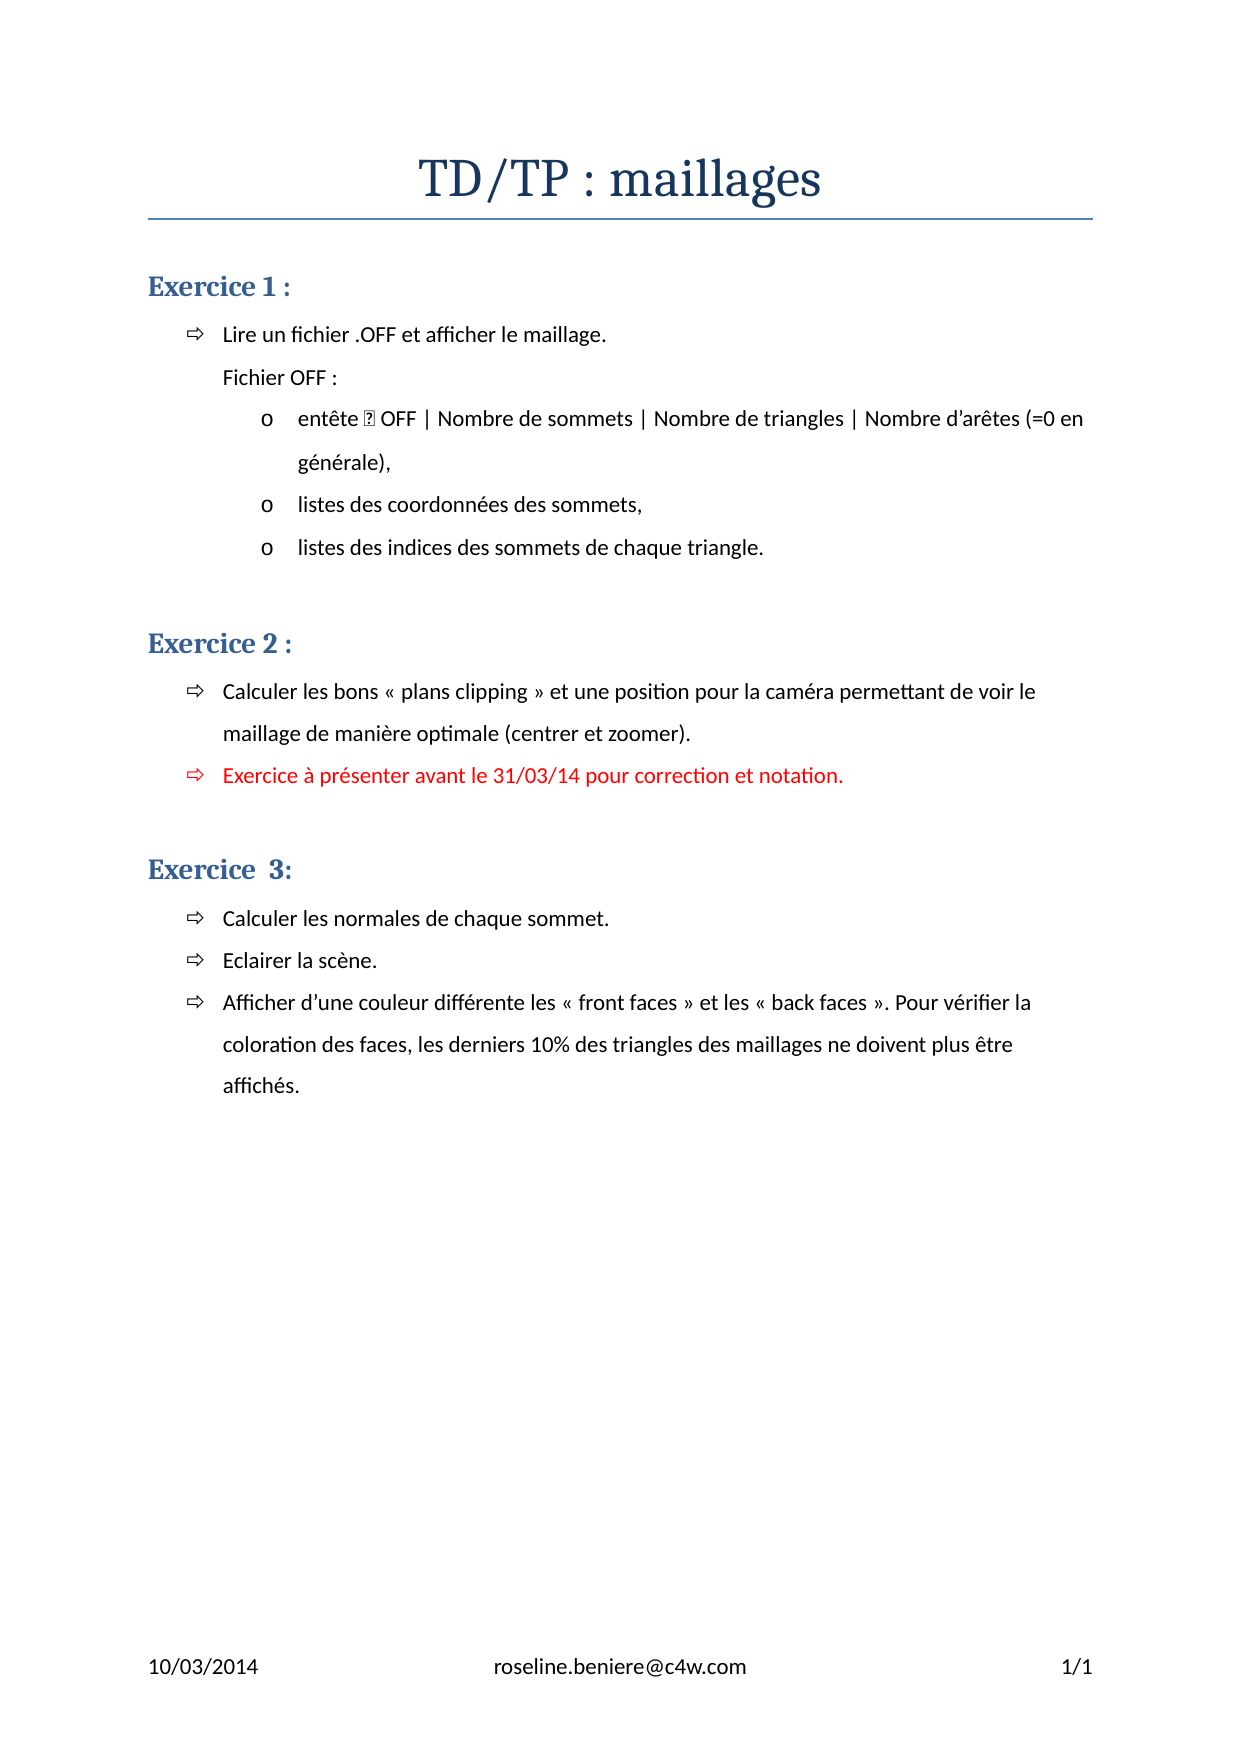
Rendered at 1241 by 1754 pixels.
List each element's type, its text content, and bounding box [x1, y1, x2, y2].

list Calculer les normales de chaque sommet. [185, 904, 1093, 932]
list Calculer les bons « plans clipping » et une position pour la caméra permettant de voir le maillage de manière optimale (centrer et zoomer). [185, 677, 1093, 747]
subtitle Exercice 3: [148, 853, 1093, 887]
list listes des indices des sommets de chaque triangle. [260, 533, 1093, 563]
subtitle Exercice 2 : [148, 627, 1093, 661]
list Exercice à présenter avant le 31/03/14 pour correction et notation. [185, 761, 1093, 789]
list Fichier OFF : [223, 363, 1093, 391]
subtitle Exercice 1 : [148, 270, 1093, 304]
list entête  OFF | Nombre de sommets | Nombre de triangles | Nombre d’arêtes (=0 en générale), [260, 404, 1093, 476]
list listes des coordonnées des sommets, [260, 490, 1093, 519]
list Lire un fichier .OFF et afficher le maillage. [185, 321, 1093, 349]
list Afficher d’une couleur différente les « front faces » et les « back faces ». Pour vérifier la coloration des faces, les derniers 10% des triangles des maillages ne doivent plus être affichés. [185, 988, 1093, 1100]
title TD/TP : maillages [148, 148, 1093, 218]
list Eclairer la scène. [185, 946, 1093, 974]
